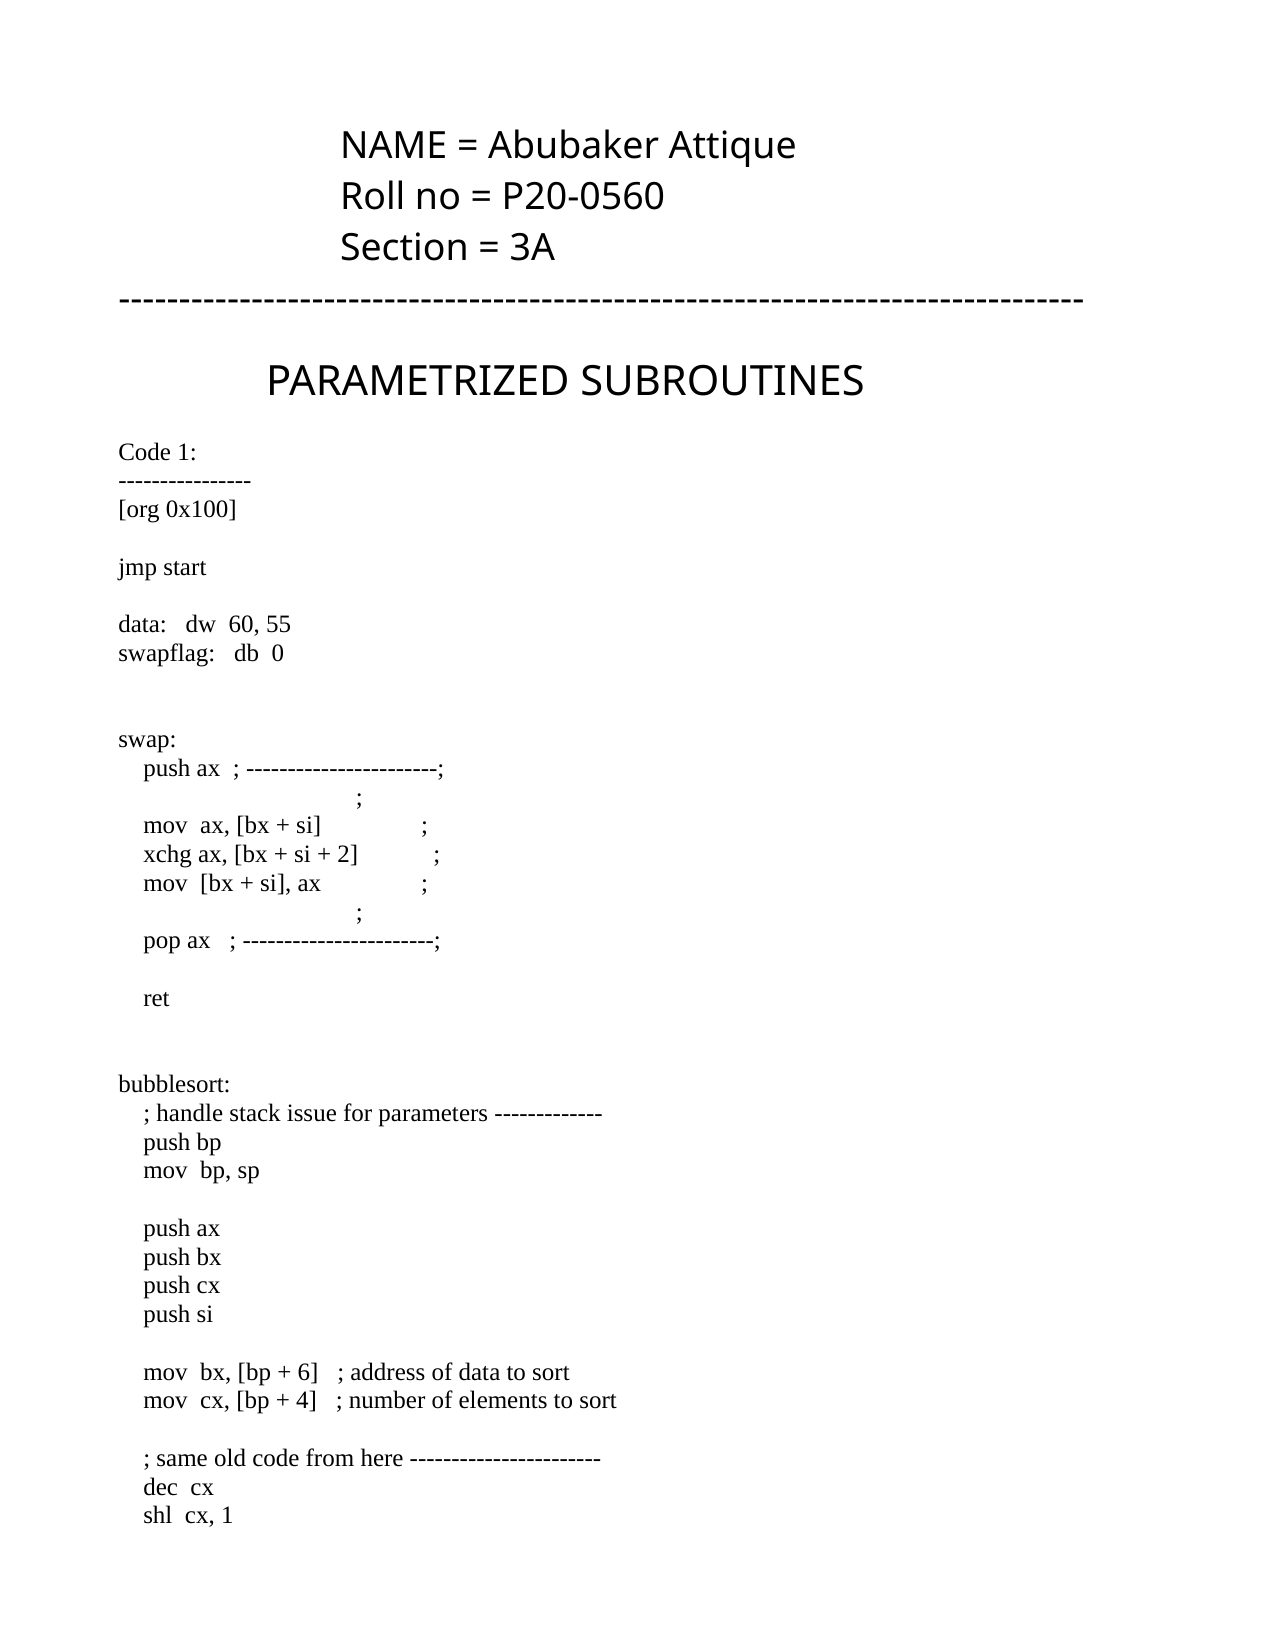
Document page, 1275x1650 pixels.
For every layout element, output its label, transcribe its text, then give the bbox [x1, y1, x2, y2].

text [org 0x100] [118, 494, 1157, 523]
text mov bp, sp [118, 1155, 1157, 1184]
text push cx [118, 1270, 1157, 1299]
text ; [118, 782, 1157, 810]
text ---------------- [118, 465, 1157, 494]
text ; handle stack issue for parameters ------------- [118, 1098, 1157, 1127]
text -------------------------------------------------------------------------------- [118, 271, 1157, 322]
text push bp [118, 1127, 1157, 1155]
text Section = 3A [118, 220, 1157, 271]
text mov [bx + si], ax ; [118, 868, 1157, 897]
text mov bx, [bp + 6] ; address of data to sort [118, 1357, 1157, 1385]
text pop ax ; -----------------------; [118, 925, 1157, 954]
text Code 1: [118, 437, 1157, 465]
text ; same old code from here ----------------------- [118, 1443, 1157, 1472]
text ; [118, 897, 1157, 925]
text mov cx, [bp + 4] ; number of elements to sort [118, 1385, 1157, 1414]
text push ax ; -----------------------; [118, 753, 1157, 782]
text shl cx, 1 [118, 1500, 1157, 1529]
text xchg ax, [bx + si + 2] ; [118, 839, 1157, 868]
text jmp start [118, 552, 1157, 580]
text data: dw 60, 55 [118, 609, 1157, 638]
text swap: [118, 724, 1157, 753]
text push ax [118, 1213, 1157, 1242]
text bubblesort: [118, 1069, 1157, 1098]
text NAME = Abubaker Attique [118, 118, 1157, 169]
text push bx [118, 1242, 1157, 1270]
text dec cx [118, 1472, 1157, 1500]
text mov ax, [bx + si] ; [118, 810, 1157, 839]
text push si [118, 1299, 1157, 1328]
text ret [118, 983, 1157, 1012]
text swapflag: db 0 [118, 638, 1157, 667]
text PARAMETRIZED SUBROUTINES [118, 351, 1157, 408]
text Roll no = P20-0560 [118, 169, 1157, 220]
